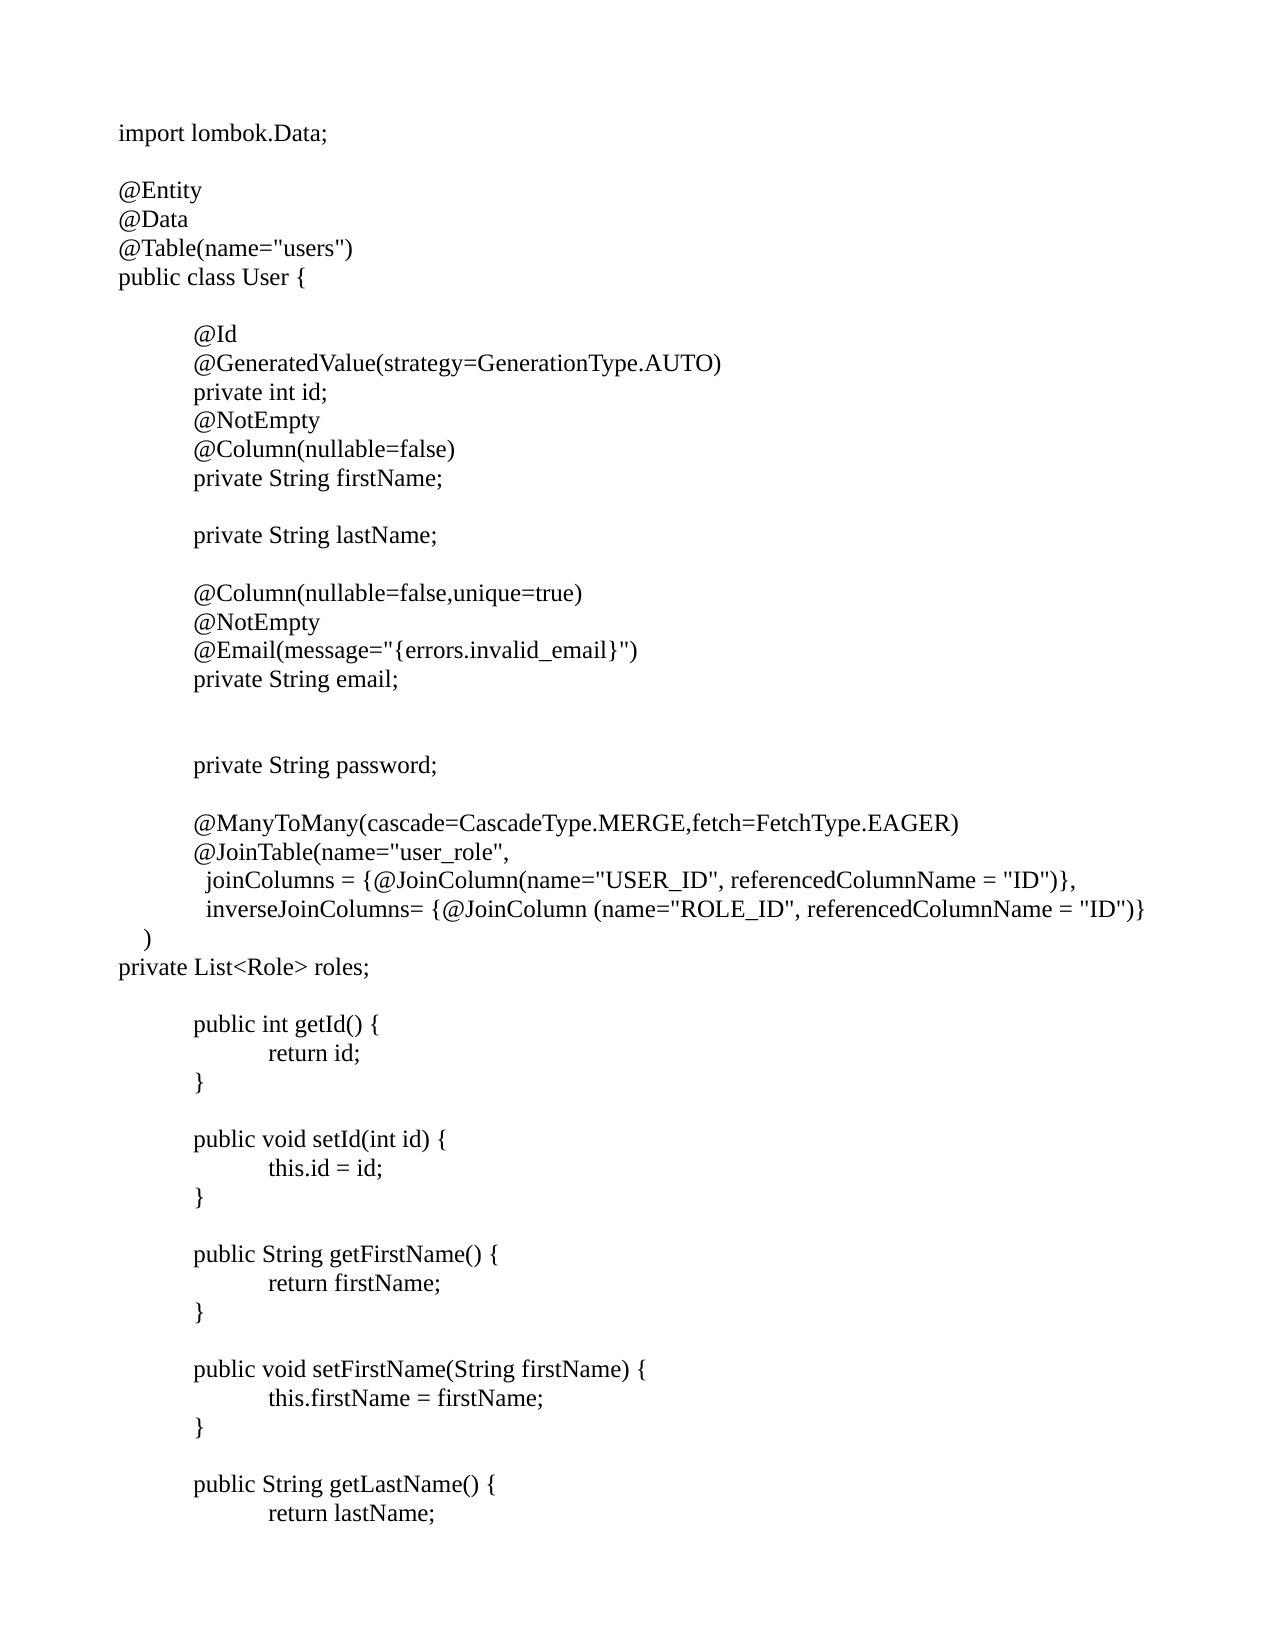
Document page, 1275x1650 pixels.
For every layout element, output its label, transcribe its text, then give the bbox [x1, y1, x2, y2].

text public int getId() { [118, 1009, 1157, 1038]
text return firstName; [118, 1268, 1157, 1297]
text @Column(nullable=false) [118, 434, 1157, 463]
text return lastName; [118, 1498, 1157, 1527]
text public String getFirstName() { [118, 1239, 1157, 1268]
text } [118, 1297, 1157, 1326]
text @NotEmpty [118, 607, 1157, 636]
text @ManyToMany(cascade=CascadeType.MERGE,fetch=FetchType.EAGER) [118, 808, 1157, 837]
text @JoinTable(name="user_role", [118, 837, 1157, 866]
text @Data [118, 204, 1157, 233]
text } [118, 1182, 1157, 1211]
text public void setFirstName(String firstName) { [118, 1354, 1157, 1383]
text @Column(nullable=false,unique=true) [118, 578, 1157, 607]
text return id; [118, 1038, 1157, 1067]
text @GeneratedValue(strategy=GenerationType.AUTO) [118, 348, 1157, 377]
text this.firstName = firstName; [118, 1383, 1157, 1412]
text public class User { [118, 262, 1157, 291]
text private String password; [118, 751, 1157, 779]
text @NotEmpty [118, 406, 1157, 434]
text private String firstName; [118, 463, 1157, 492]
text private List<Role> roles; [118, 952, 1157, 981]
text } [118, 1412, 1157, 1441]
text @Entity [118, 176, 1157, 204]
text private String email; [118, 664, 1157, 693]
text } [118, 1067, 1157, 1096]
text @Id [118, 319, 1157, 348]
text @Email(message="{errors.invalid_email}") [118, 636, 1157, 664]
text this.id = id; [118, 1153, 1157, 1182]
text public String getLastName() { [118, 1469, 1157, 1498]
text joinColumns = {@JoinColumn(name="USER_ID", referencedColumnName = "ID")}, [118, 866, 1157, 894]
text private String lastName; [118, 521, 1157, 549]
text import lombok.Data; [118, 118, 1157, 147]
text ) [118, 923, 1157, 952]
text public void setId(int id) { [118, 1124, 1157, 1153]
text private int id; [118, 377, 1157, 406]
text @Table(name="users") [118, 233, 1157, 262]
text inverseJoinColumns= {@JoinColumn (name="ROLE_ID", referencedColumnName = "ID")} [118, 894, 1157, 923]
